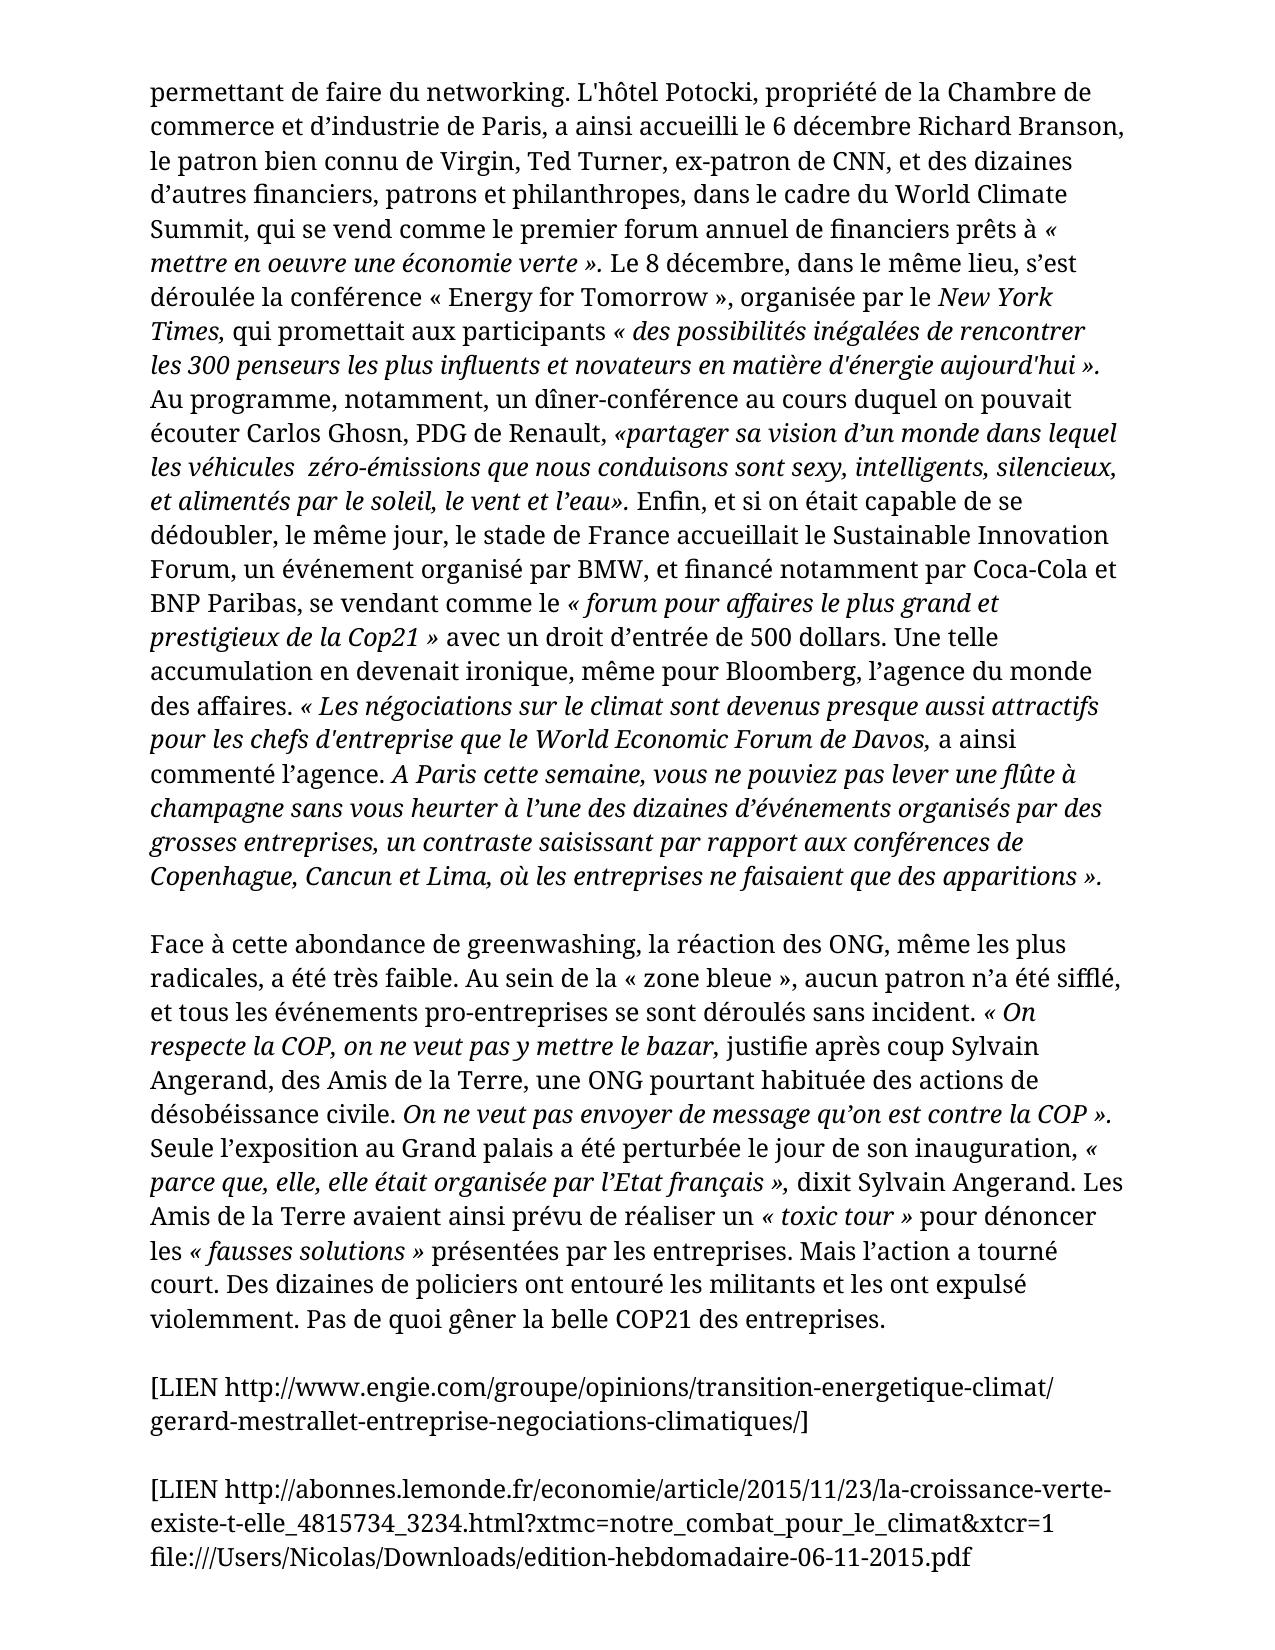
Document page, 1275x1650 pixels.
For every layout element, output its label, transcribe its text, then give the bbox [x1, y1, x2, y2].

text [LIEN http://www.engie.com/groupe/opinions/transition-energetique-climat/gerard-mestrallet-entreprise-negociations-climatiques/] [150, 1369, 1125, 1437]
text file:///Users/Nicolas/Downloads/edition-hebdomadaire-06-11-2015.pdf [150, 1540, 1125, 1574]
text Face à cette abondance de greenwashing, la réaction des ONG, même les plus radicales, a été très faible. Au sein de la « zone bleue », aucun patron n’a été sifflé, et tous les événements pro-entreprises se sont déroulés sans incident. « On respecte la COP, on ne veut pas y mettre le bazar, justifie après coup Sylvain Angerand, des Amis de la Terre, une ONG pourtant habituée des actions de désobéissance civile. On ne veut pas envoyer de message qu’on est contre la COP ». Seule l’exposition au Grand palais a été perturbée le jour de son inauguration, « parce que, elle, elle était organisée par l’Etat français », dixit Sylvain Angerand. Les Amis de la Terre avaient ainsi prévu de réaliser un « toxic tour » pour dénoncer les « fausses solutions » présentées par les entreprises. Mais l’action a tourné court. Des dizaines de policiers ont entouré les militants et les ont expulsé violemment. Pas de quoi gêner la belle COP21 des entreprises. [150, 927, 1125, 1335]
text [LIEN http://abonnes.lemonde.fr/economie/article/2015/11/23/la-croissance-verte-existe-t-elle_4815734_3234.html?xtmc=notre_combat_pour_le_climat&xtcr=1 [150, 1472, 1125, 1540]
text permettant de faire du networking. L'hôtel Potocki, propriété de la Chambre de commerce et d’industrie de Paris, a ainsi accueilli le 6 décembre Richard Branson, le patron bien connu de Virgin, Ted Turner, ex-patron de CNN, et des dizaines d’autres financiers, patrons et philanthropes, dans le cadre du World Climate Summit, qui se vend comme le premier forum annuel de financiers prêts à « mettre en oeuvre une économie verte ». Le 8 décembre, dans le même lieu, s’est déroulée la conférence « Energy for Tomorrow », organisée par le New York Times, qui promettait aux participants « des possibilités inégalées de rencontrer les 300 penseurs les plus influents et novateurs en matière d'énergie aujourd'hui ». Au programme, notamment, un dîner-conférence au cours duquel on pouvait écouter Carlos Ghosn, PDG de Renault, «partager sa vision d’un monde dans lequel les véhicules zéro-émissions que nous conduisons sont sexy, intelligents, silencieux, et alimentés par le soleil, le vent et l’eau». Enfin, et si on était capable de se dédoubler, le même jour, le stade de France accueillait le Sustainable Innovation Forum, un événement organisé par BMW, et financé notamment par Coca-Cola et BNP Paribas, se vendant comme le « forum pour affaires le plus grand et prestigieux de la Cop21 » avec un droit d’entrée de 500 dollars. Une telle accumulation en devenait ironique, même pour Bloomberg, l’agence du monde des affaires. « Les négociations sur le climat sont devenus presque aussi attractifs pour les chefs d'entreprise que le World Economic Forum de Davos, a ainsi commenté l’agence. A Paris cette semaine, vous ne pouviez pas lever une flûte à champagne sans vous heurter à l’une des dizaines d’événements organisés par des grosses entreprises, un contraste saisissant par rapport aux conférences de Copenhague, Cancun et Lima, où les entreprises ne faisaient que des apparitions ». [150, 75, 1125, 892]
